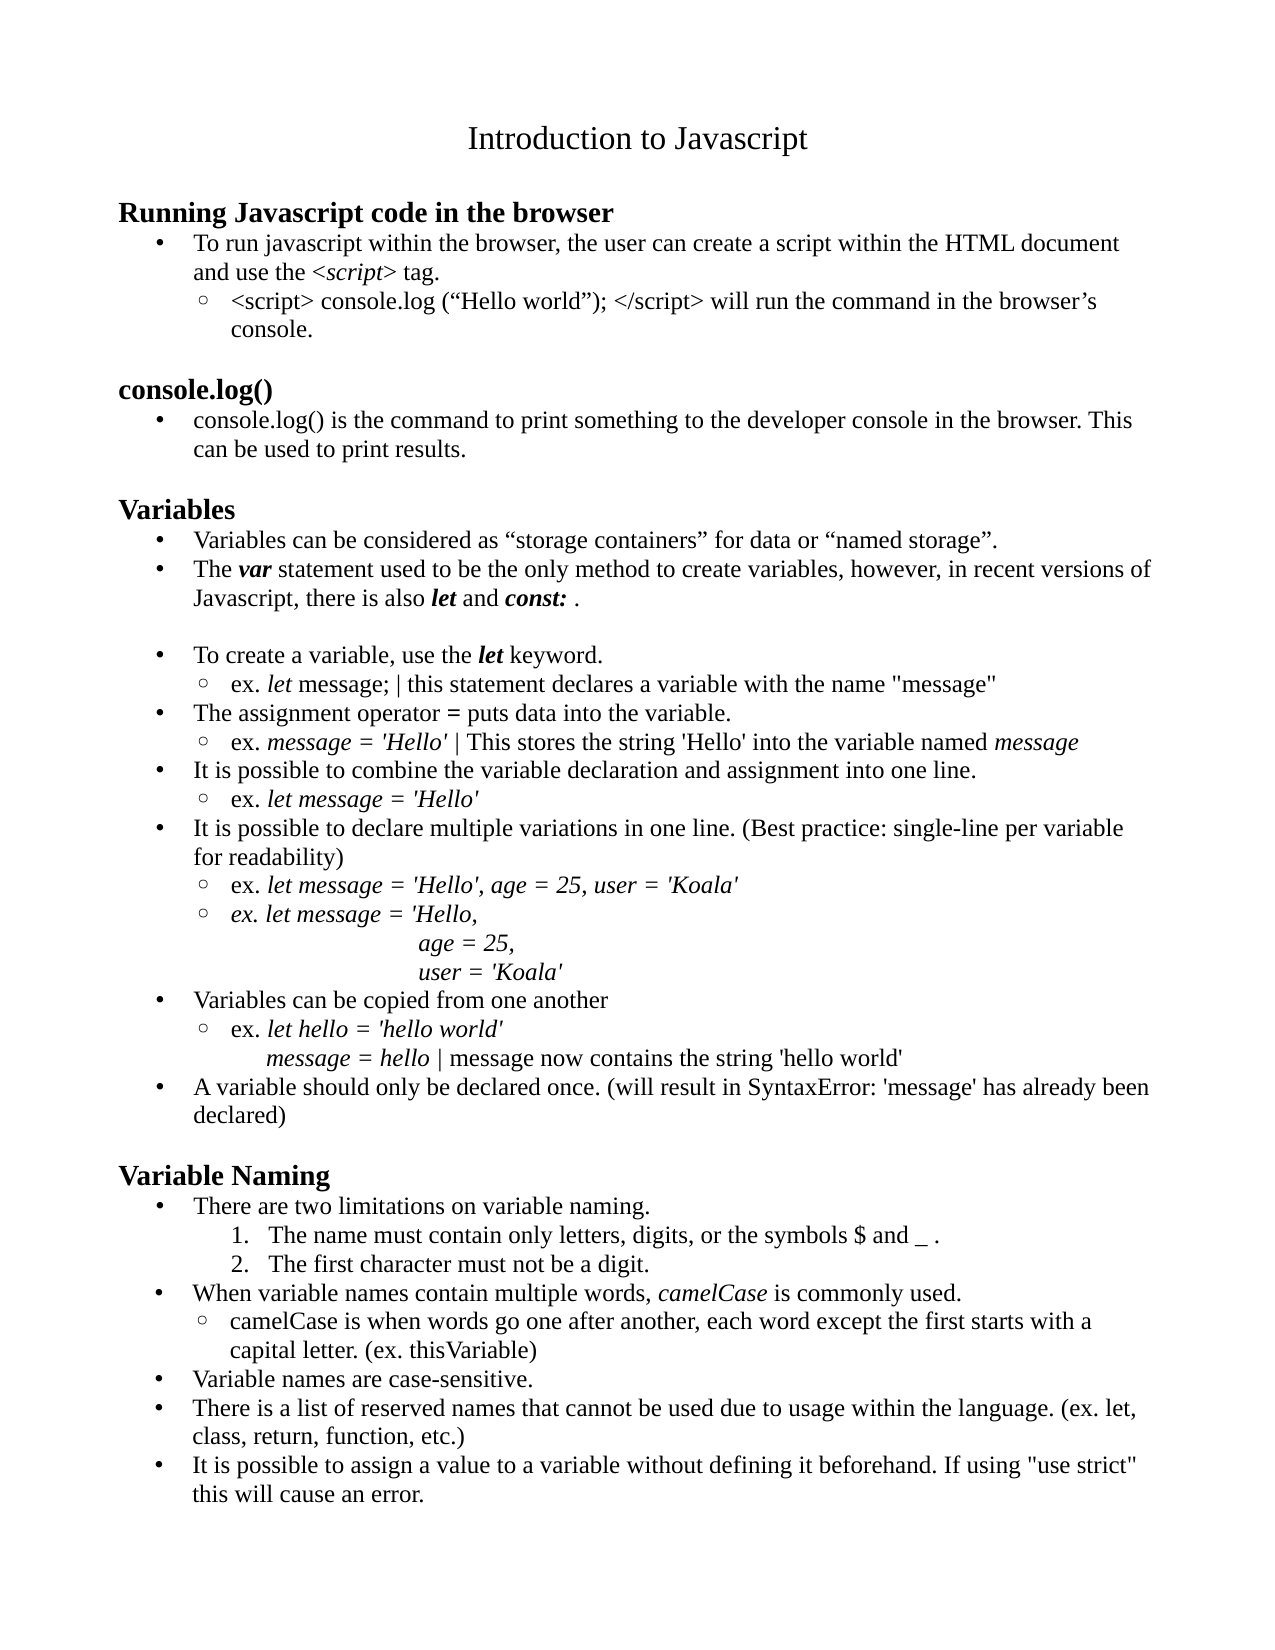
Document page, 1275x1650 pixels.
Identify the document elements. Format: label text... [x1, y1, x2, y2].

list camelCase is when words go one after another, each word except the first starts with a capital letter. (ex. thisVariable) [192, 1306, 1157, 1364]
list ex. let message = 'Hello' [193, 784, 1157, 813]
list ex. let message = 'Hello', age = 25, user = 'Koala' [193, 870, 1157, 899]
list The name must contain only letters, digits, or the symbols $ and _ . [231, 1220, 1157, 1249]
list It is possible to declare multiple variations in one line. (Best practice: single-line per variable for readability) [156, 813, 1157, 870]
list The var statement used to be the only method to create variables, however, in recent versions of Javascript, there is also let and const: . [156, 554, 1157, 612]
list Variables can be considered as “storage containers” for data or “named storage”. [156, 525, 1157, 554]
list ex. let hello = 'hello world' [193, 1014, 1157, 1043]
text message = hello | message now contains the string 'hello world' [118, 1043, 1157, 1072]
text Running Javascript code in the browser [118, 195, 1157, 228]
list When variable names contain multiple words, camelCase is commonly used. [154, 1278, 1157, 1306]
text Variable Naming [118, 1158, 1157, 1191]
list ex. let message; | this statement declares a variable with the name "message" [193, 669, 1157, 698]
list To run javascript within the browser, the user can create a script within the HTML document and use the <script> tag. [156, 228, 1157, 286]
list <script> console.log (“Hello world”); </script> will run the command in the browser’s console. [193, 286, 1157, 343]
list There is a list of reserved names that cannot be used due to usage within the language. (ex. let, class, return, function, etc.) [154, 1393, 1157, 1450]
list ex. let message = 'Hello, [193, 899, 1157, 928]
list A variable should only be declared once. (will result in SyntaxError: 'message' has already been declared) [156, 1072, 1157, 1129]
list console.log() is the command to print something to the developer console in the browser. This can be used to print results. [156, 406, 1157, 463]
list The assignment operator = puts data into the variable. [156, 698, 1157, 727]
list Variable names are case-sensitive. [154, 1364, 1157, 1393]
text Introduction to Javascript [118, 118, 1157, 156]
list It is possible to combine the variable declaration and assignment into one line. [156, 755, 1157, 784]
text Variables [118, 492, 1157, 525]
list ex. message = 'Hello' | This stores the string 'Hello' into the variable named message [193, 727, 1157, 755]
list user = 'Koala' [381, 957, 1157, 985]
list It is possible to assign a value to a variable without defining it beforehand. If using "use strict" this will cause an error. [154, 1450, 1157, 1508]
list The first character must not be a digit. [231, 1249, 1157, 1278]
list There are two limitations on variable naming. [156, 1191, 1157, 1220]
list Variables can be copied from one another [156, 985, 1157, 1014]
list age = 25, [381, 928, 1157, 957]
text console.log() [118, 372, 1157, 406]
list To create a variable, use the let keyword. [156, 640, 1157, 669]
